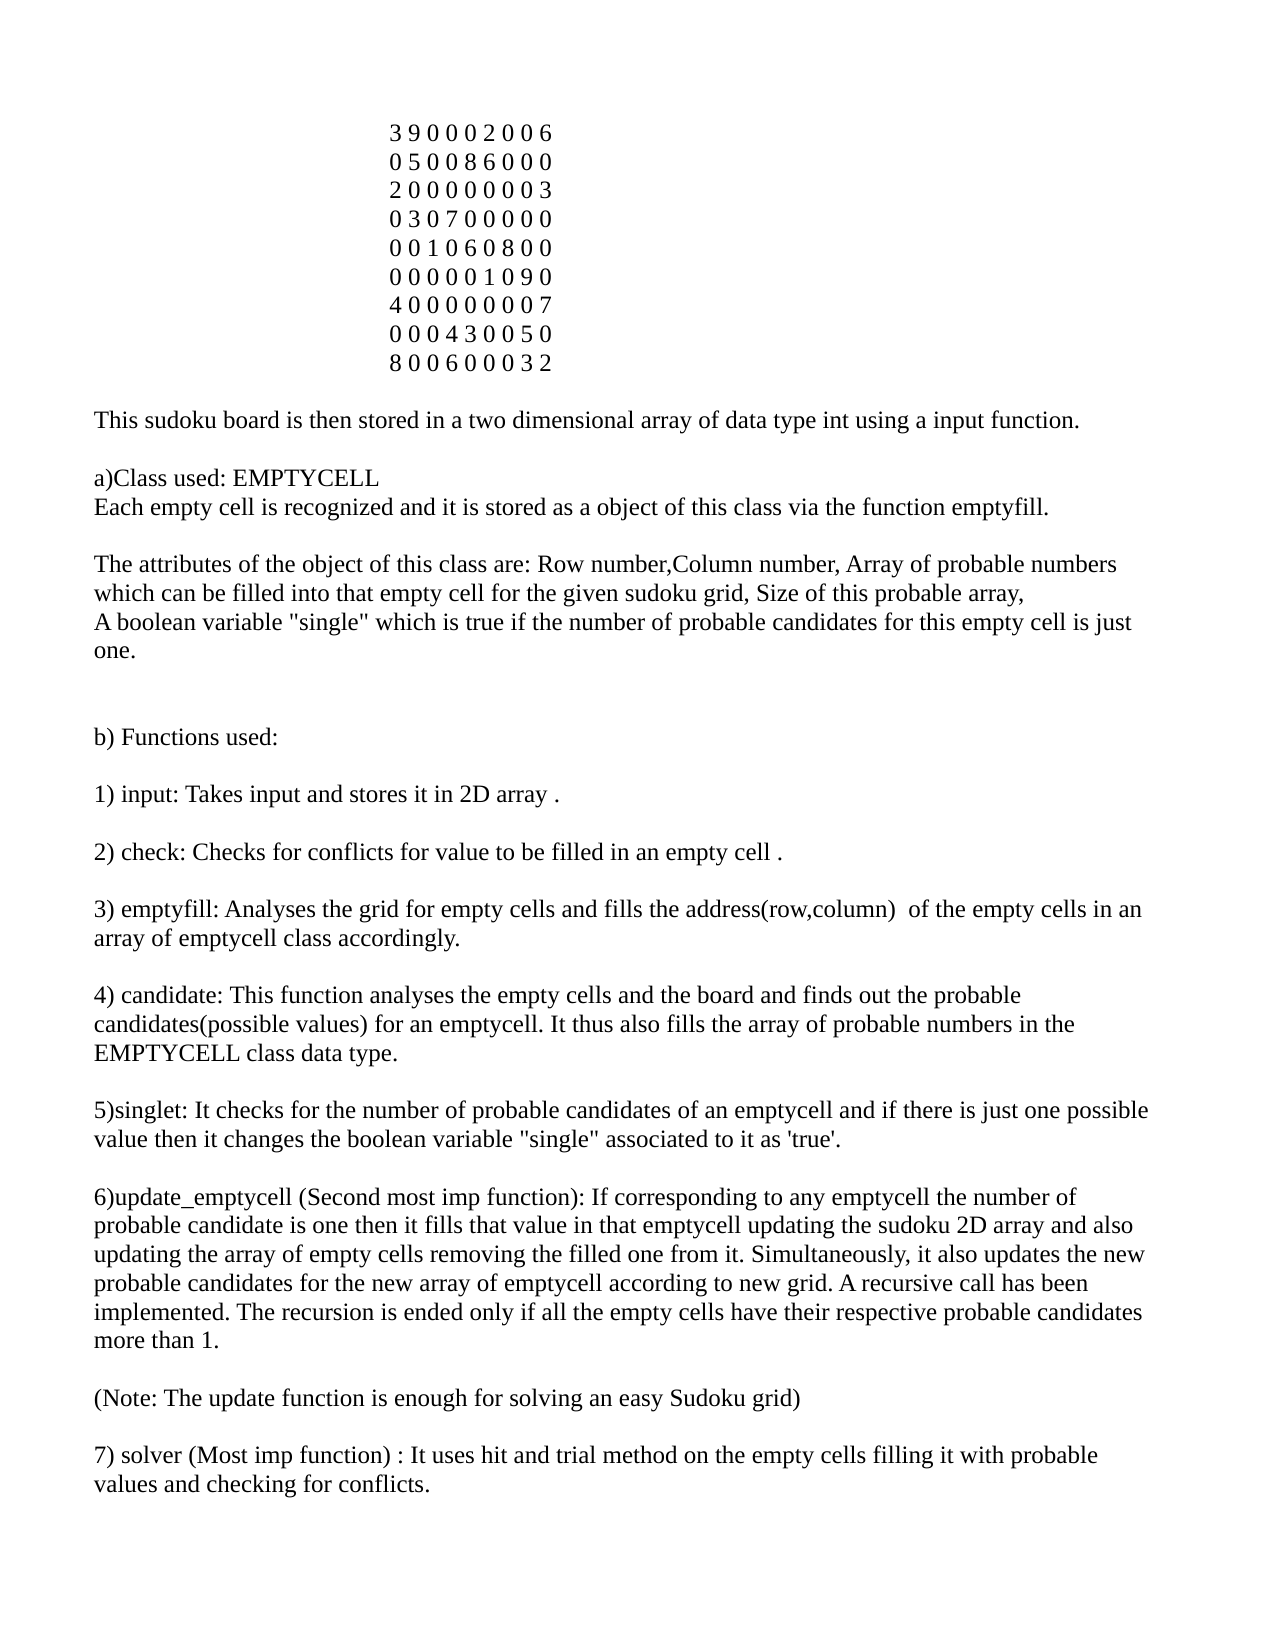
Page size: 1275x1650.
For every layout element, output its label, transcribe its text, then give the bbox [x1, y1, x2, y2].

text 0 0 0 4 3 0 0 5 0 [94, 319, 1158, 348]
text 4 0 0 0 0 0 0 0 7 [94, 291, 1158, 319]
text 7) solver (Most imp function) : It uses hit and trial method on the empty cells filling it with probable values and checking for conflicts. [94, 1441, 1158, 1498]
text Each empty cell is recognized and it is stored as a object of this class via the function emptyfill. [94, 492, 1158, 521]
text A boolean variable "single" which is true if the number of probable candidates for this empty cell is just one. [94, 607, 1158, 664]
text 5)singlet: It checks for the number of probable candidates of an emptycell and if there is just one possible value then it changes the boolean variable "single" associated to it as 'true'. [94, 1096, 1158, 1153]
text 0 0 0 0 0 1 0 9 0 [94, 262, 1158, 291]
text 0 5 0 0 8 6 0 0 0 [94, 147, 1158, 176]
text 8 0 0 6 0 0 0 3 2 [94, 348, 1158, 377]
text The attributes of the object of this class are: Row number,Column number, Array of probable numbers which can be filled into that empty cell for the given sudoku grid, Size of this probable array, [94, 549, 1158, 607]
text 0 0 1 0 6 0 8 0 0 [94, 233, 1158, 262]
text 3) emptyfill: Analyses the grid for empty cells and fills the address(row,column) of the empty cells in an array of emptycell class accordingly. [94, 894, 1158, 952]
text b) Functions used: [94, 722, 1158, 751]
text 2) check: Checks for conflicts for value to be filled in an empty cell . [94, 837, 1158, 866]
text 2 0 0 0 0 0 0 0 3 [94, 176, 1158, 204]
text (Note: The update function is enough for solving an easy Sudoku grid) [94, 1383, 1158, 1412]
text 0 3 0 7 0 0 0 0 0 [94, 204, 1158, 233]
text 4) candidate: This function analyses the empty cells and the board and finds out the probable candidates(possible values) for an emptycell. It thus also fills the array of probable numbers in the EMPTYCELL class data type. [94, 981, 1158, 1067]
text 6)update_emptycell (Second most imp function): If corresponding to any emptycell the number of probable candidate is one then it fills that value in that emptycell updating the sudoku 2D array and also updating the array of empty cells removing the filled one from it. Simultaneously, it also updates the new probable candidates for the new array of emptycell according to new grid. A recursive call has been implemented. The recursion is ended only if all the empty cells have their respective probable candidates more than 1. [94, 1182, 1158, 1354]
text This sudoku board is then stored in a two dimensional array of data type int using a input function. [94, 406, 1158, 434]
text a)Class used: EMPTYCELL [94, 463, 1158, 492]
text 1) input: Takes input and stores it in 2D array . [94, 779, 1158, 808]
text 3 9 0 0 0 2 0 0 6 [94, 118, 1158, 147]
